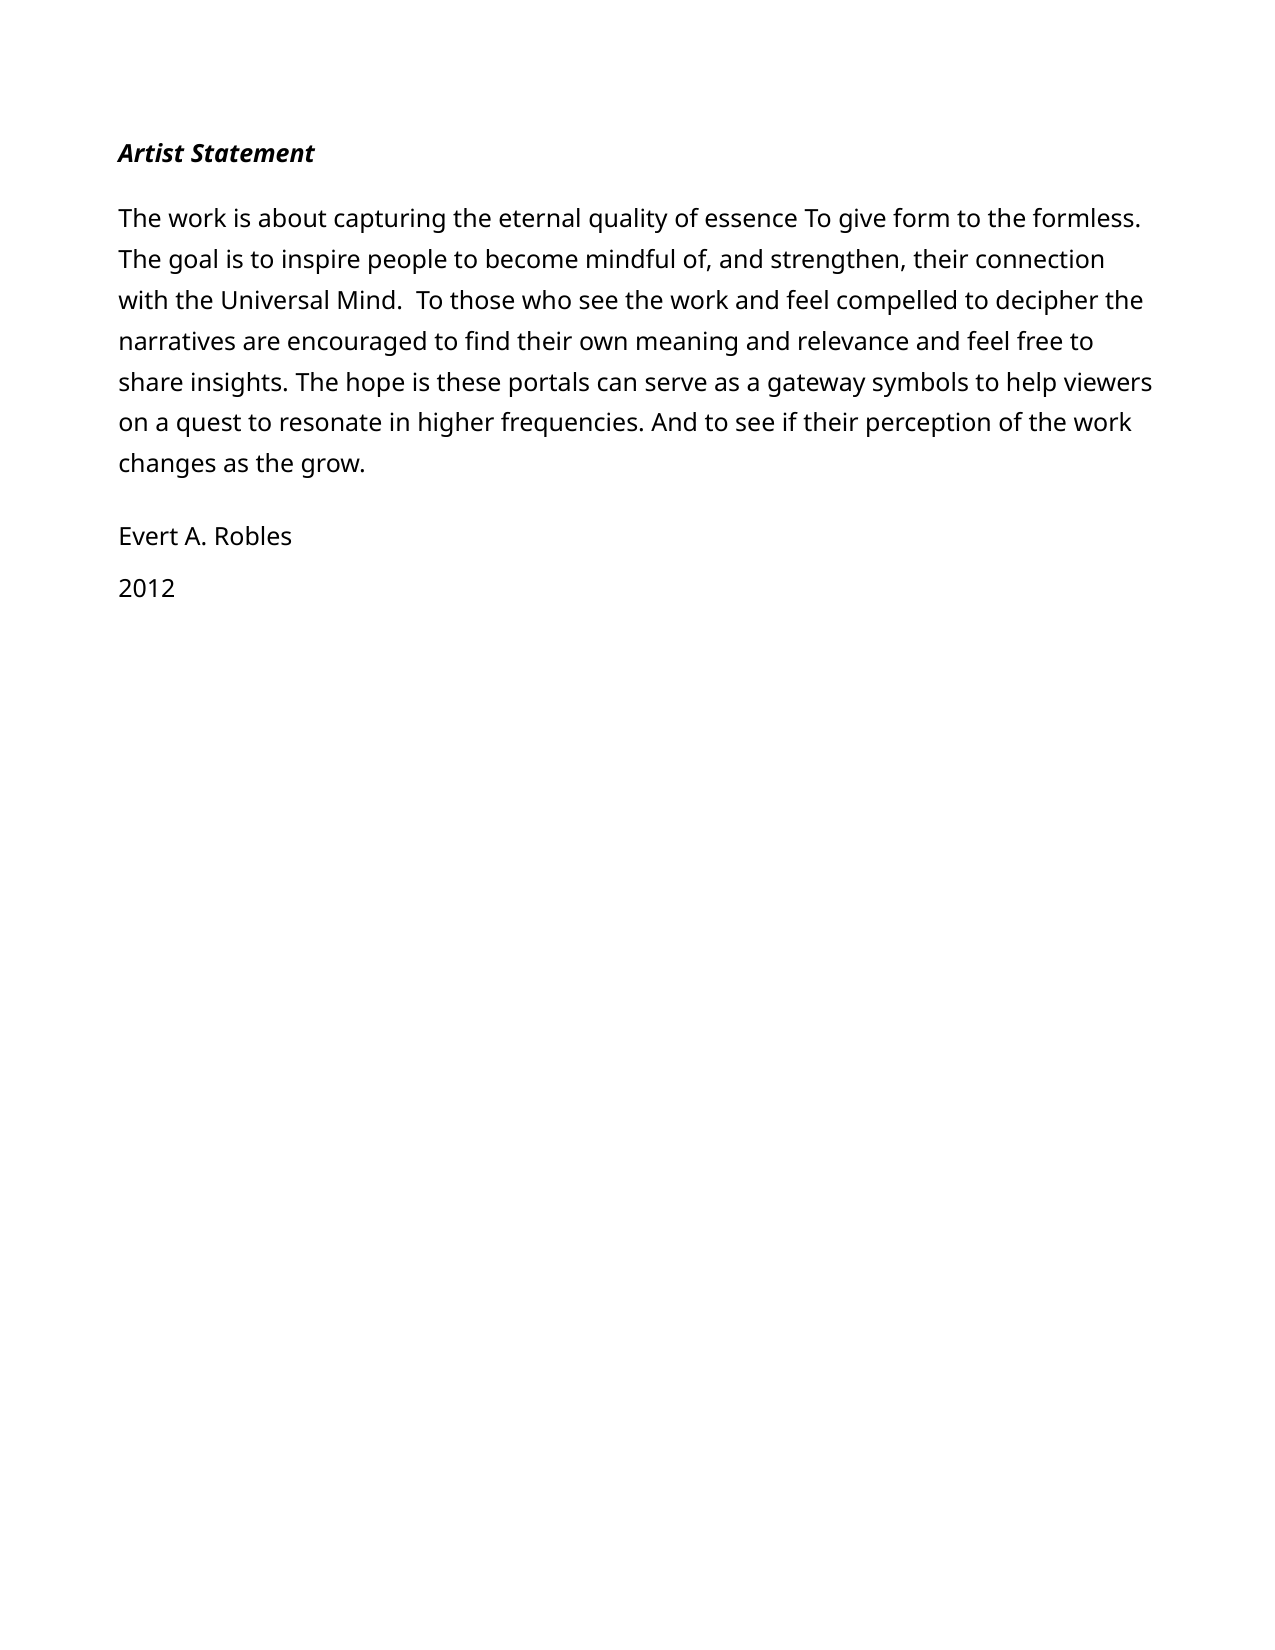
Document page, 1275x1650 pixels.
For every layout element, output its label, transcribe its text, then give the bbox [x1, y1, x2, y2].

subtitle Artist Statement [118, 118, 1157, 170]
text Evert A. Robles [118, 501, 1157, 553]
text The work is about capturing the eternal quality of essence To give form to the formless. The goal is to inspire people to become mindful of, and strengthen, their connection with the Universal Mind. To those who see the work and feel compelled to decipher the narratives are encouraged to find their own meaning and relevance and feel free to share insights. The hope is these portals can serve as a gateway symbols to help viewers on a quest to resonate in higher frequencies. And to see if their perception of the work changes as the grow. [118, 201, 1157, 480]
text 2012 [118, 553, 1157, 604]
